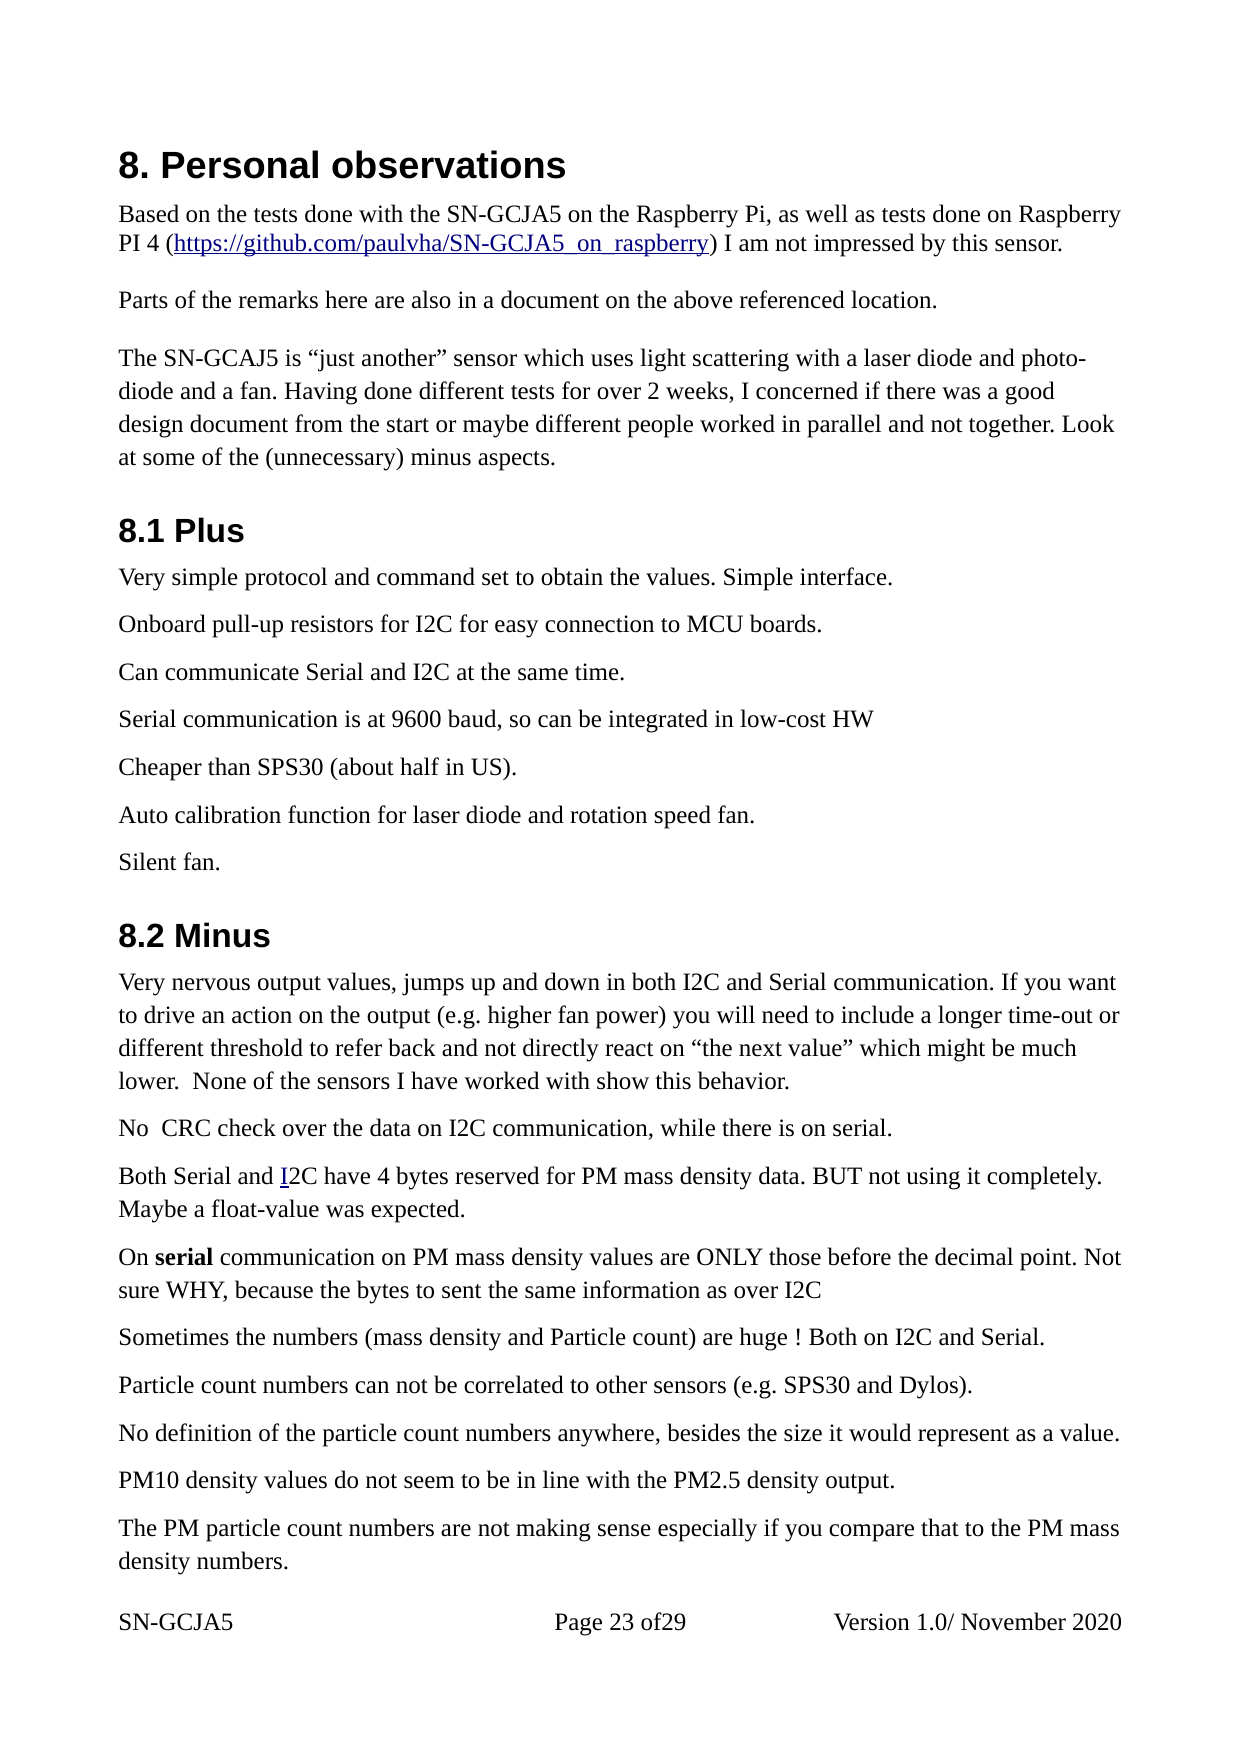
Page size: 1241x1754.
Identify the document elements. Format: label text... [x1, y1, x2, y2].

text No CRC check over the data on I2C communication, while there is on serial. [118, 1113, 1122, 1142]
text Auto calibration function for laser diode and rotation speed fan. [118, 800, 1122, 828]
text The PM particle count numbers are not making sense especially if you compare that to the PM mass density numbers. [118, 1513, 1122, 1574]
text Very nervous output values, jumps up and down in both I2C and Serial communication. If you want to drive an action on the output (e.g. higher fan power) you will need to include a longer time-out or different threshold to refer back and not directly react on “the next value” which might be much lower. None of the sensors I have worked with show this behavior. [118, 967, 1122, 1095]
text No definition of the particle count numbers anywhere, besides the size it would represent as a value. [118, 1418, 1122, 1446]
text Serial communication is at 9600 baud, so can be integrated in low-cost HW [118, 704, 1122, 733]
text Sometimes the numbers (mass density and Particle count) are huge ! Both on I2C and Serial. [118, 1322, 1122, 1351]
subtitle 8.2 Minus [118, 916, 1122, 954]
text The SN-GCAJ5 is “just another” sensor which uses light scattering with a laser diode and photo-diode and a fan. Having done different tests for over 2 weeks, I concerned if there was a good design document from the start or maybe different people worked in parallel and not together. Look at some of the (unnecessary) minus aspects. [118, 343, 1122, 471]
text Parts of the remarks here are also in a document on the above referenced location. [118, 286, 1122, 314]
text On serial communication on PM mass density values are ONLY those before the decimal point. Not sure WHY, because the bytes to sent the same information as over I2C [118, 1242, 1122, 1303]
text Onboard pull-up resistors for I2C for easy connection to MCU boards. [118, 609, 1122, 638]
text Particle count numbers can not be correlated to other sensors (e.g. SPS30 and Dylos). [118, 1370, 1122, 1399]
subtitle 8.1 Plus [118, 511, 1122, 549]
text Can communicate Serial and I2C at the same time. [118, 657, 1122, 686]
text PM10 density values do not seem to be in line with the PM2.5 density output. [118, 1465, 1122, 1494]
subtitle 8. Personal observations [118, 143, 1122, 187]
text Cheaper than SPS30 (about half in US). [118, 752, 1122, 781]
text Based on the tests done with the SN-GCJA5 on the Raspberry Pi, as well as tests done on Raspberry PI 4 (https://github.com/paulvha/SN-GCJA5_on_raspberry) I am not impressed by this sensor. [118, 199, 1122, 257]
text Both Serial and I2C have 4 bytes reserved for PM mass density data. BUT not using it completely. Maybe a float-value was expected. [118, 1161, 1122, 1223]
text Silent fan. [118, 847, 1122, 876]
text Very simple protocol and command set to obtain the values. Simple interface. [118, 562, 1122, 590]
